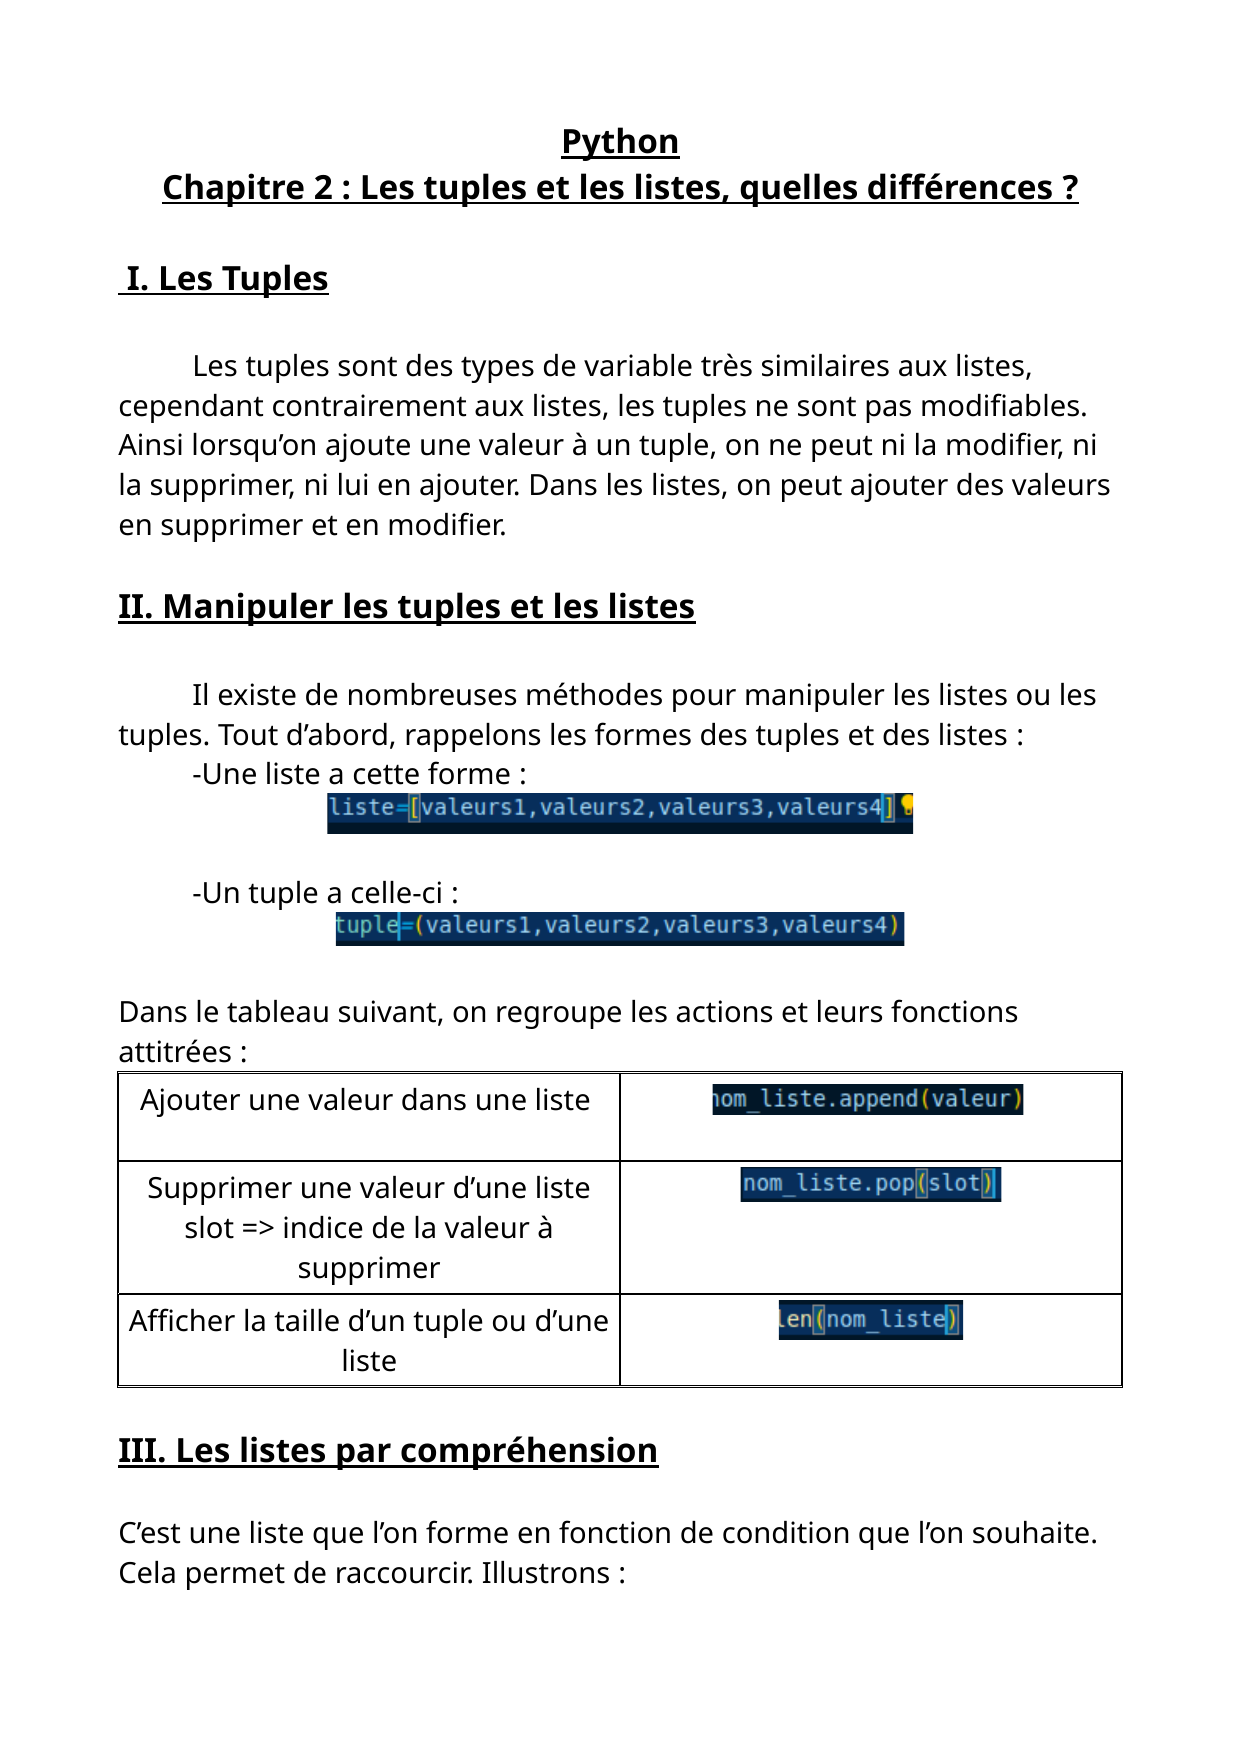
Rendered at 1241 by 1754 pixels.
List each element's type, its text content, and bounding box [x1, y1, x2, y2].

picture [740, 1167, 1002, 1202]
text Les tuples sont des types de variable très similaires aux listes, cependant contrairement aux listes, les tuples ne sont pas modifiables. Ainsi lorsqu’on ajoute une valeur à un tuple, on ne peut ni la modifier, ni la supprimer, ni lui en ajouter. Dans les listes, on peut ajouter des valeurs en supprimer et en modifier. [118, 345, 1122, 544]
table_header [621, 1074, 1121, 1160]
text -Une liste a cette forme : [118, 753, 1122, 793]
picture [327, 793, 914, 834]
picture [335, 912, 905, 946]
text II. Manipuler les tuples et les listes [118, 583, 1122, 629]
table_header Ajouter une valeur dans une liste [119, 1074, 619, 1160]
table_cell [621, 1162, 1121, 1292]
text Chapitre 2 : Les tuples et les listes, quelles différences ? [118, 163, 1122, 209]
text I. Les Tuples [118, 254, 1122, 300]
picture [778, 1300, 964, 1340]
table_cell Supprimer une valeur d’une liste slot => indice de la valeur à supprimer [119, 1162, 619, 1292]
text III. Les listes par compréhension [118, 1427, 1122, 1473]
picture [712, 1084, 1024, 1115]
text Python [118, 118, 1122, 163]
text C’est une liste que l’on forme en fonction de condition que l’on souhaite. Cela permet de raccourcir. Illustrons : [118, 1512, 1122, 1592]
text Dans le tableau suivant, on regroupe les actions et leurs fonctions attitrées : [118, 992, 1122, 1071]
table_cell [621, 1295, 1121, 1385]
table_cell Afficher la taille d’un tuple ou d’une liste [119, 1295, 619, 1385]
text Il existe de nombreuses méthodes pour manipuler les listes ou les tuples. Tout d’abord, rappelons les formes des tuples et des listes : [118, 674, 1122, 753]
text -Un tuple a celle-ci : [118, 873, 1122, 912]
